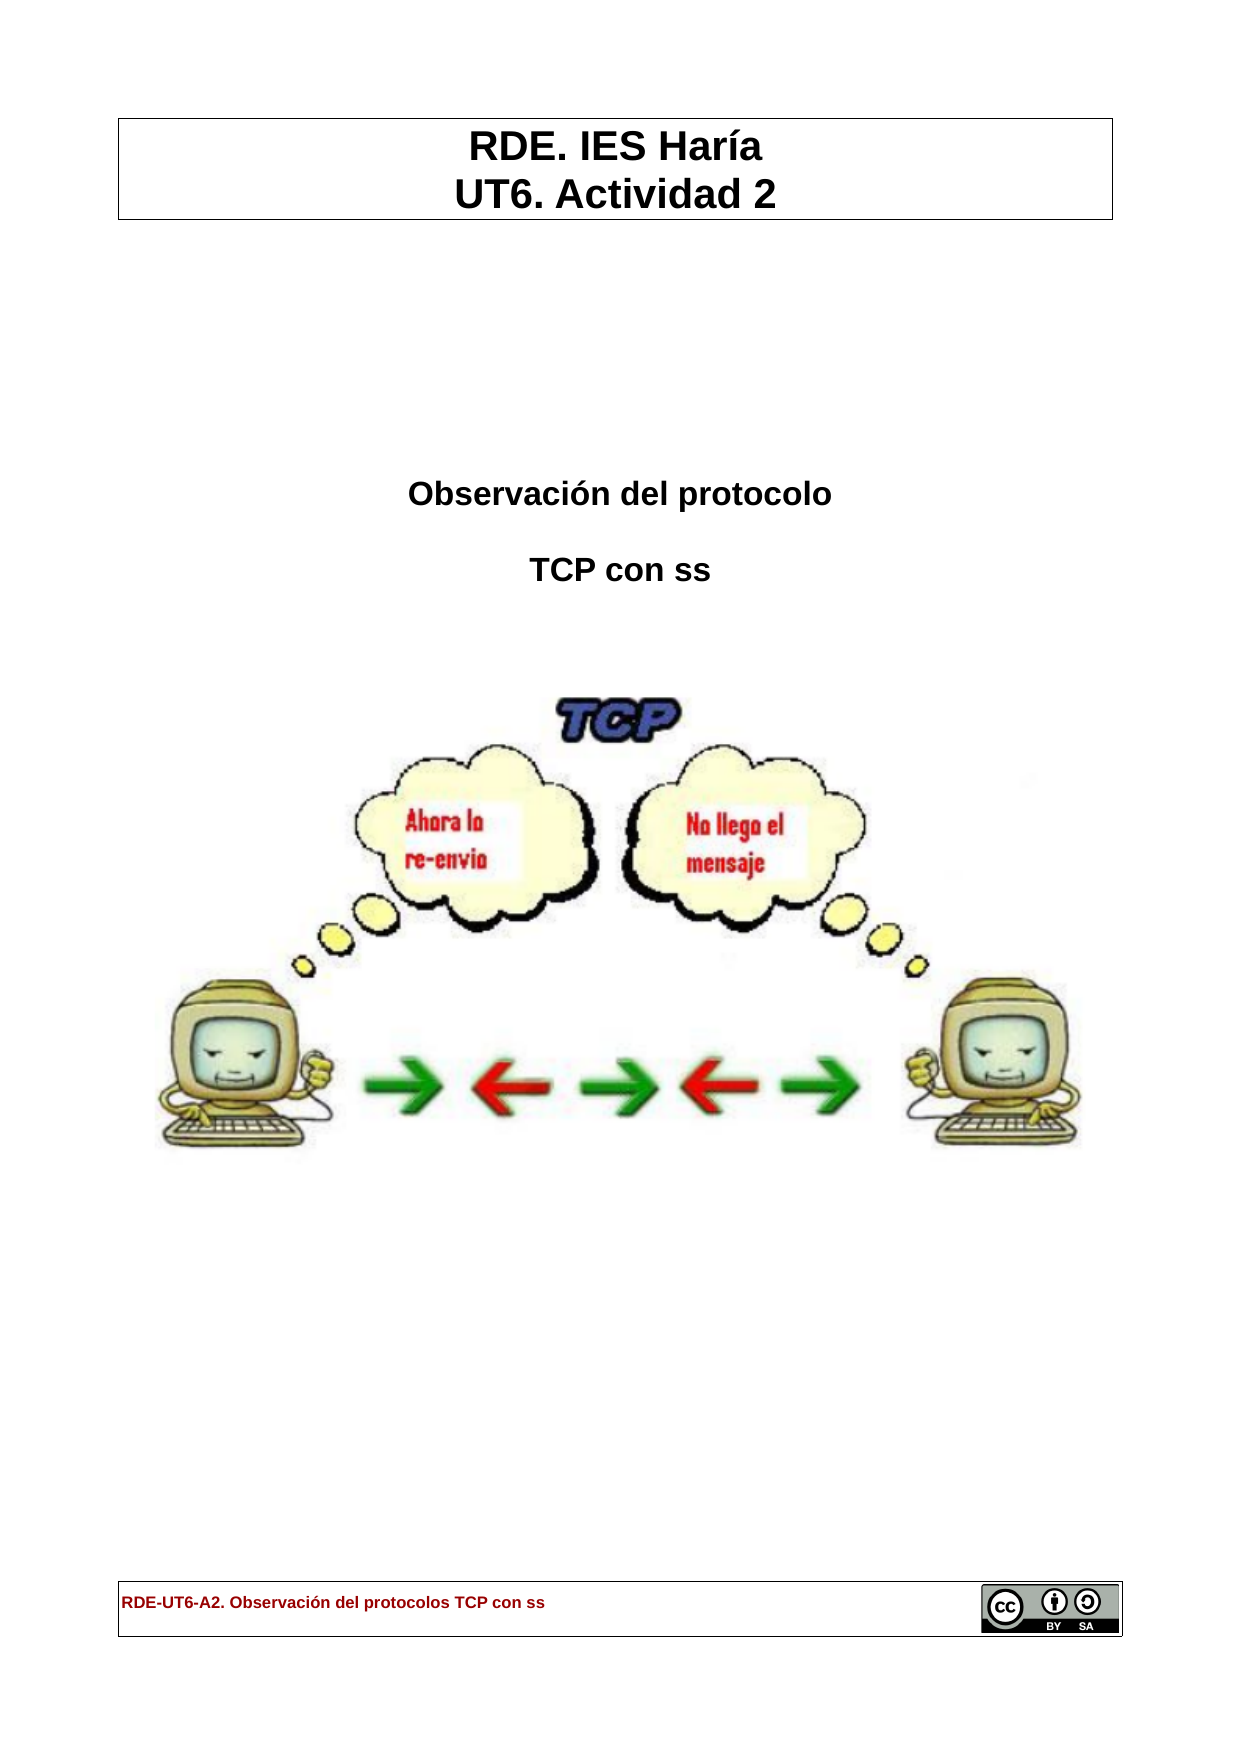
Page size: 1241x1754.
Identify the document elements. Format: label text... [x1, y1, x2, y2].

picture [154, 672, 1086, 1191]
text RDE. IES Haría [119, 119, 1112, 166]
subtitle Observación del protocolo [118, 474, 1122, 512]
subtitle TCP con ss [118, 550, 1122, 588]
text UT6. Actividad 2 [119, 166, 1112, 219]
picture [981, 1584, 1119, 1633]
